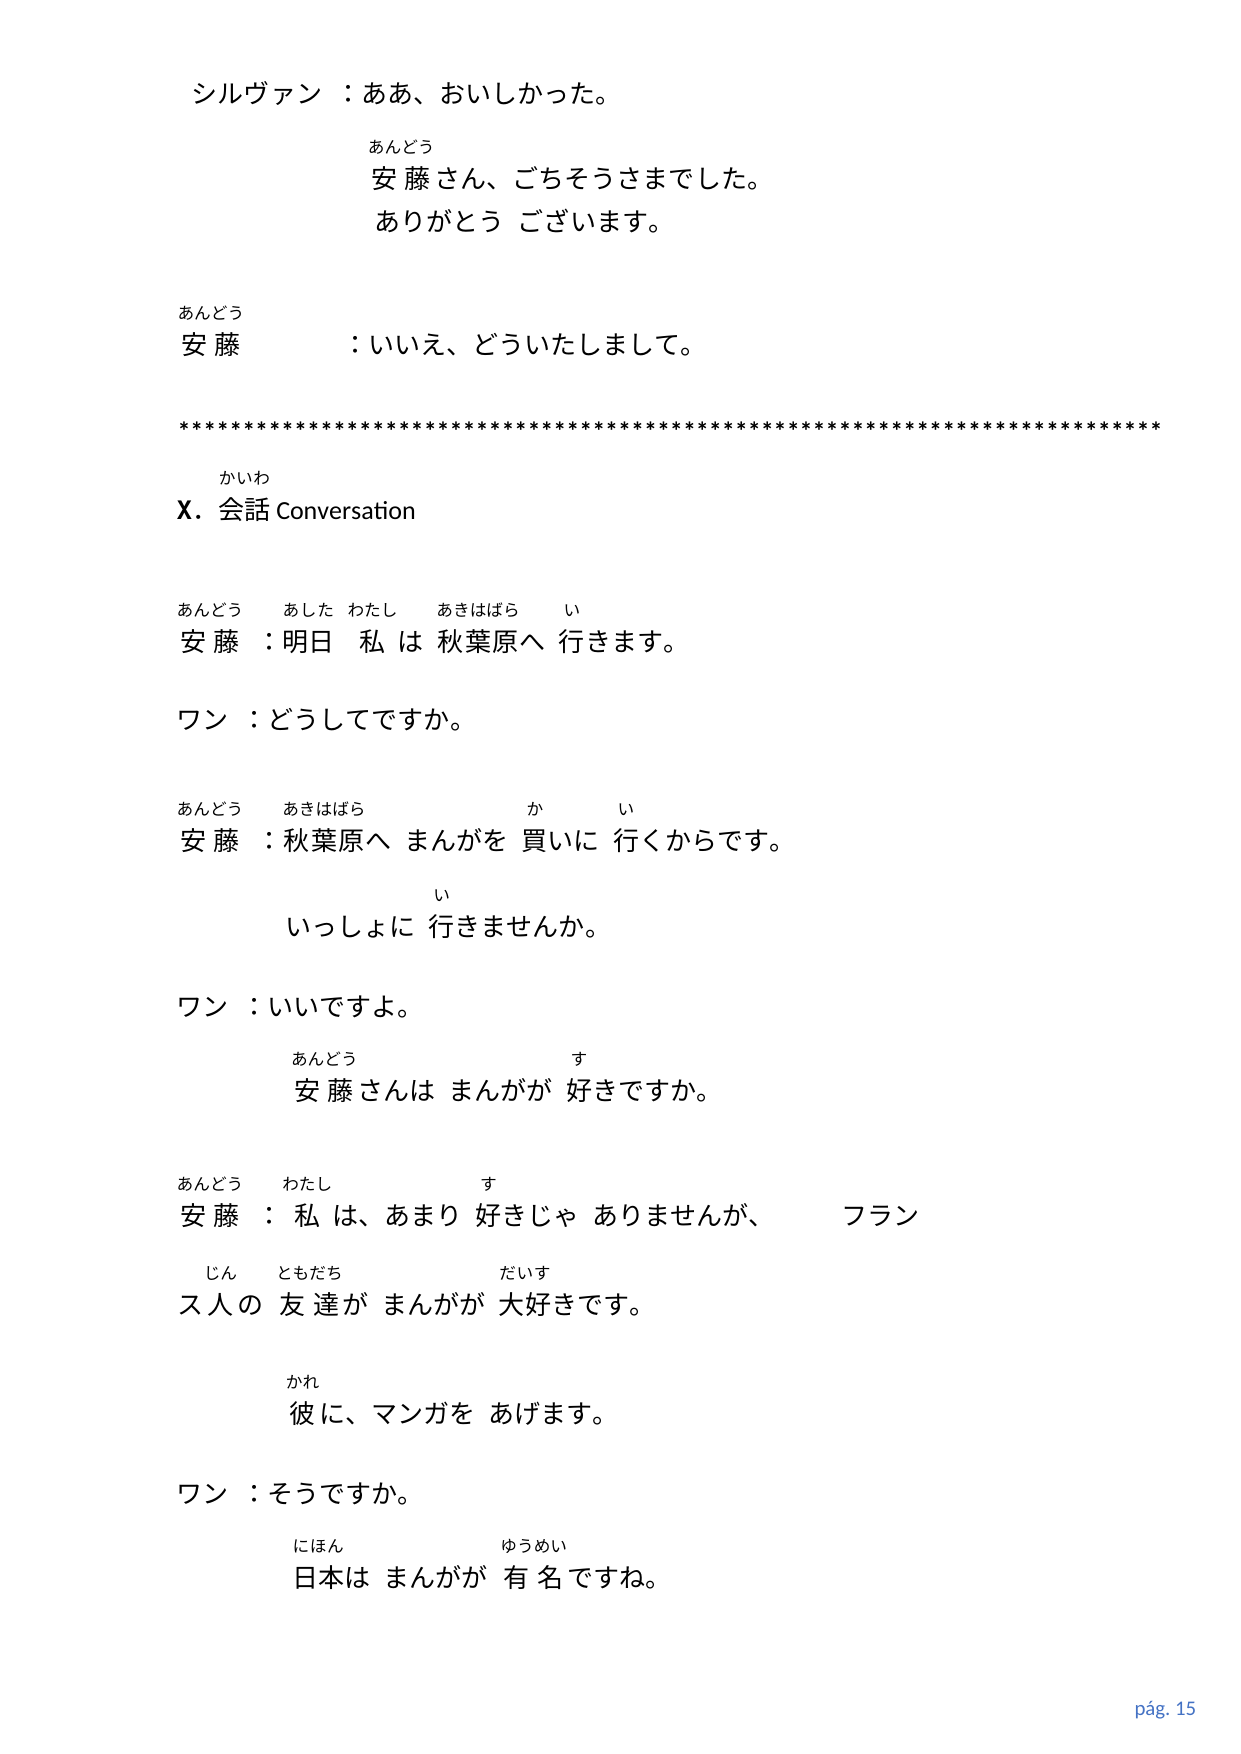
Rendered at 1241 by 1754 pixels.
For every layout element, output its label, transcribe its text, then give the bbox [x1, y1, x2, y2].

text 彼かれに、マンガを あげます。 [176, 1369, 1196, 1431]
text シルヴァン ：ああ、おいしかった。 [192, 74, 1196, 111]
text 安藤あんどう ：明日あした 私わたしは 秋葉原あきはばらへ 行いきます。 [176, 597, 920, 659]
text ワン ：いいですよ。 [176, 986, 920, 1024]
text 日本にほんは まんがが 有名ゆうめいですね。 [176, 1533, 1196, 1596]
text 安藤あんどうさんは まんがが 好すきですか。 [176, 1046, 1196, 1108]
text **************************************************************************** [177, 415, 1196, 446]
text いっしょに 行いきませんか。 [176, 882, 1196, 944]
text 安藤あんどう ：いいえ、どういたしまして。 [177, 300, 1196, 362]
text ワン ：そうですか。 [176, 1473, 920, 1511]
text 安藤あんどうさん、ごちそうさまでした。 [177, 134, 1196, 196]
text ありがとう ございます。 [177, 201, 1196, 239]
text ワン ：どうしてですか。 [176, 699, 920, 737]
text X．会話かいわ Conversation [176, 465, 1196, 527]
text 安藤あんどう ：秋葉原あきはばらへ まんがを 買かいに 行いくからです。 [176, 796, 920, 858]
text 安藤あんどう ：私わたしは、あまり 好すきじゃ ありませんが、 フランス人じんの 友達ともだちが まんがが 大好だいすきです。 [176, 1171, 920, 1322]
